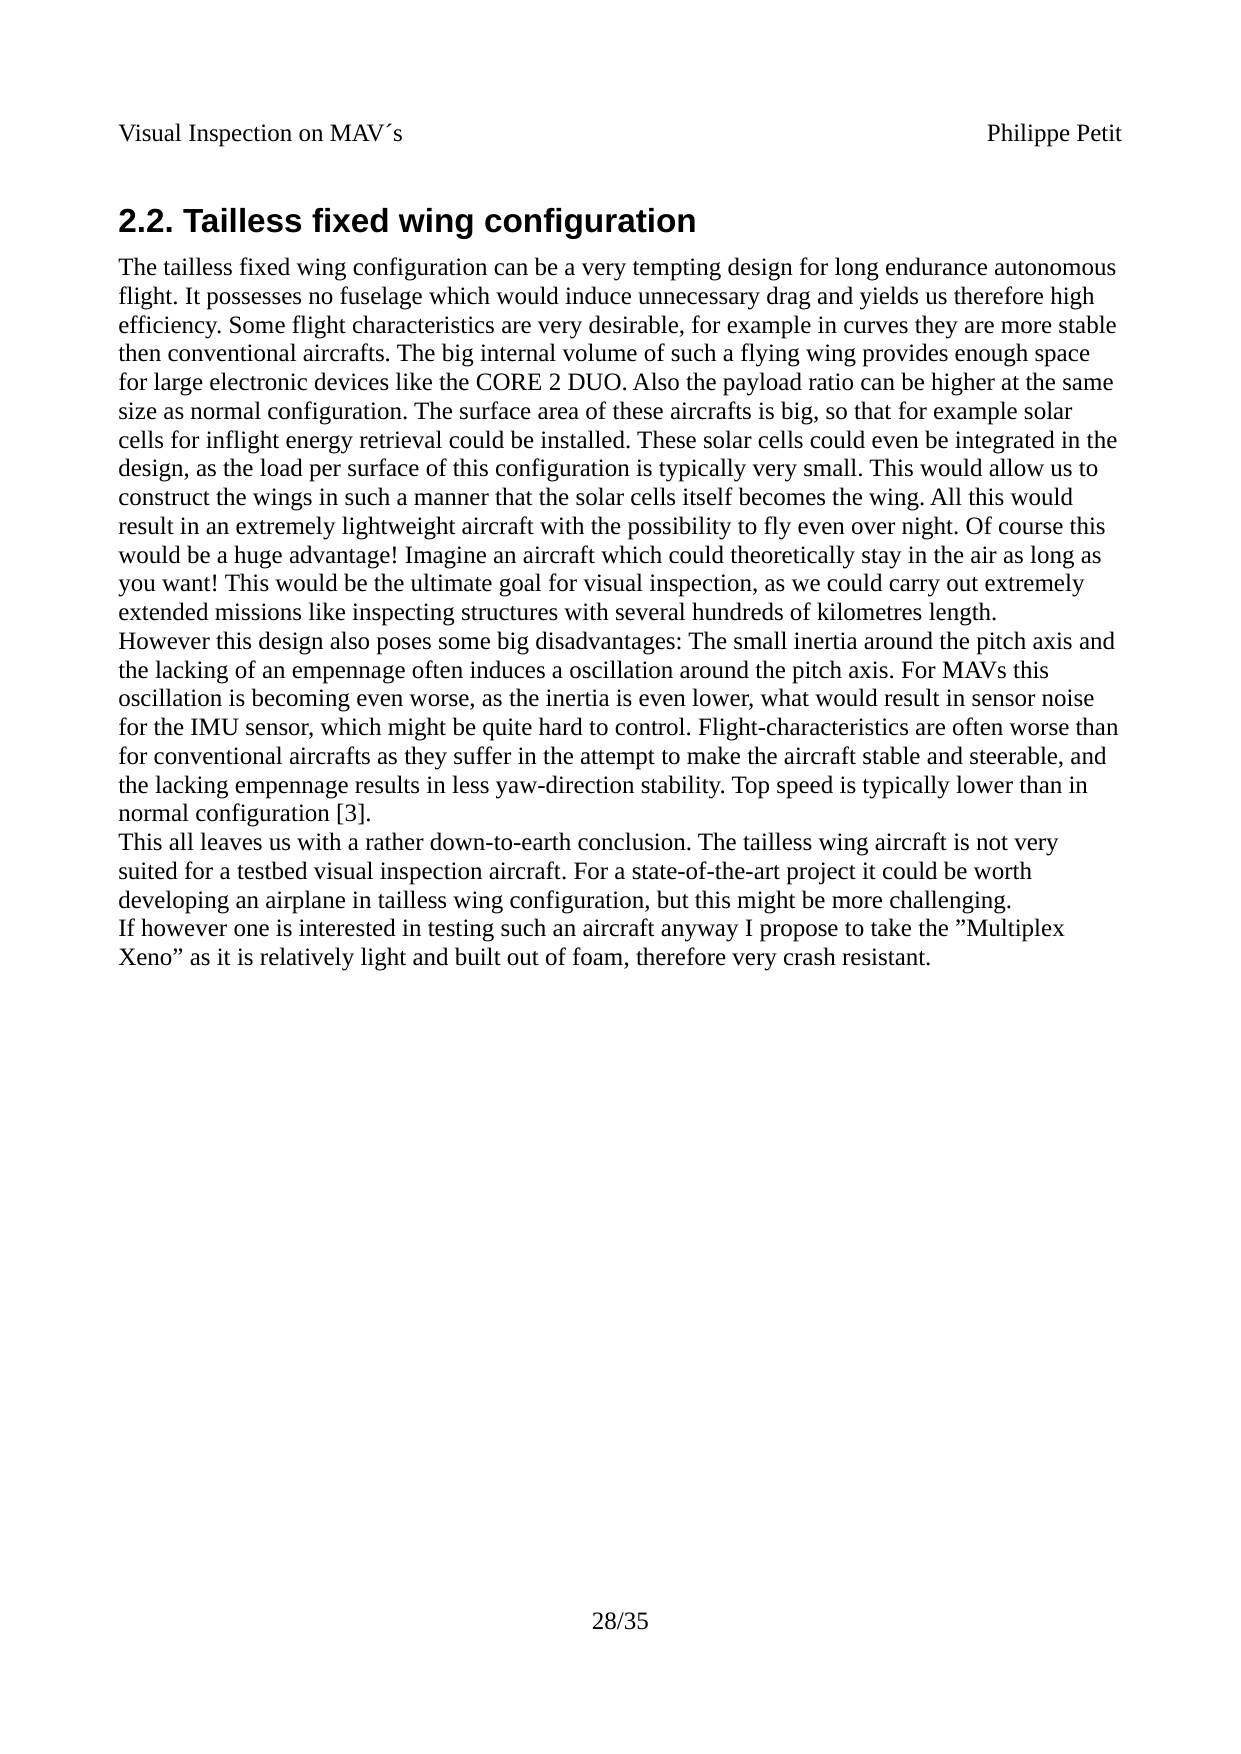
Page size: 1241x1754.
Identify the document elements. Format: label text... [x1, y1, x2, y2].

text The tailless fixed wing configuration can be a very tempting design for long endurance autonomous flight. It possesses no fuselage which would induce unnecessary drag and yields us therefore high efficiency. Some flight characteristics are very desirable, for example in curves they are more stable then conventional aircrafts. The big internal volume of such a flying wing provides enough space for large electronic devices like the CORE 2 DUO. Also the payload ratio can be higher at the same size as normal configuration. The surface area of these aircrafts is big, so that for example solar cells for inflight energy retrieval could be installed. These solar cells could even be integrated in the design, as the load per surface of this configuration is typically very small. This would allow us to construct the wings in such a manner that the solar cells itself becomes the wing. All this would result in an extremely lightweight aircraft with the possibility to fly even over night. Of course this would be a huge advantage! Imagine an aircraft which could theoretically stay in the air as long as you want! This would be the ultimate goal for visual inspection, as we could carry out extremely extended missions like inspecting structures with several hundreds of kilometres length. [118, 252, 1122, 626]
subtitle 2.2. Tailless fixed wing configuration [118, 201, 1122, 240]
text This all leaves us with a rather down-to-earth conclusion. The tailless wing aircraft is not very suited for a testbed visual inspection aircraft. For a state-of-the-art project it could be worth developing an airplane in tailless wing configuration, but this might be more challenging. [118, 827, 1122, 913]
text However this design also poses some big disadvantages: The small inertia around the pitch axis and the lacking of an empennage often induces a oscillation around the pitch axis. For MAVs this oscillation is becoming even worse, as the inertia is even lower, what would result in sensor noise for the IMU sensor, which might be quite hard to control. Flight-characteristics are often worse than for conventional aircrafts as they suffer in the attempt to make the aircraft stable and steerable, and the lacking empennage results in less yaw-direction stability. Top speed is typically lower than in normal configuration [3]. [118, 626, 1122, 827]
text If however one is interested in testing such an aircraft anyway I propose to take the ”Multiplex Xeno” as it is relatively light and built out of foam, therefore very crash resistant. [118, 913, 1122, 971]
